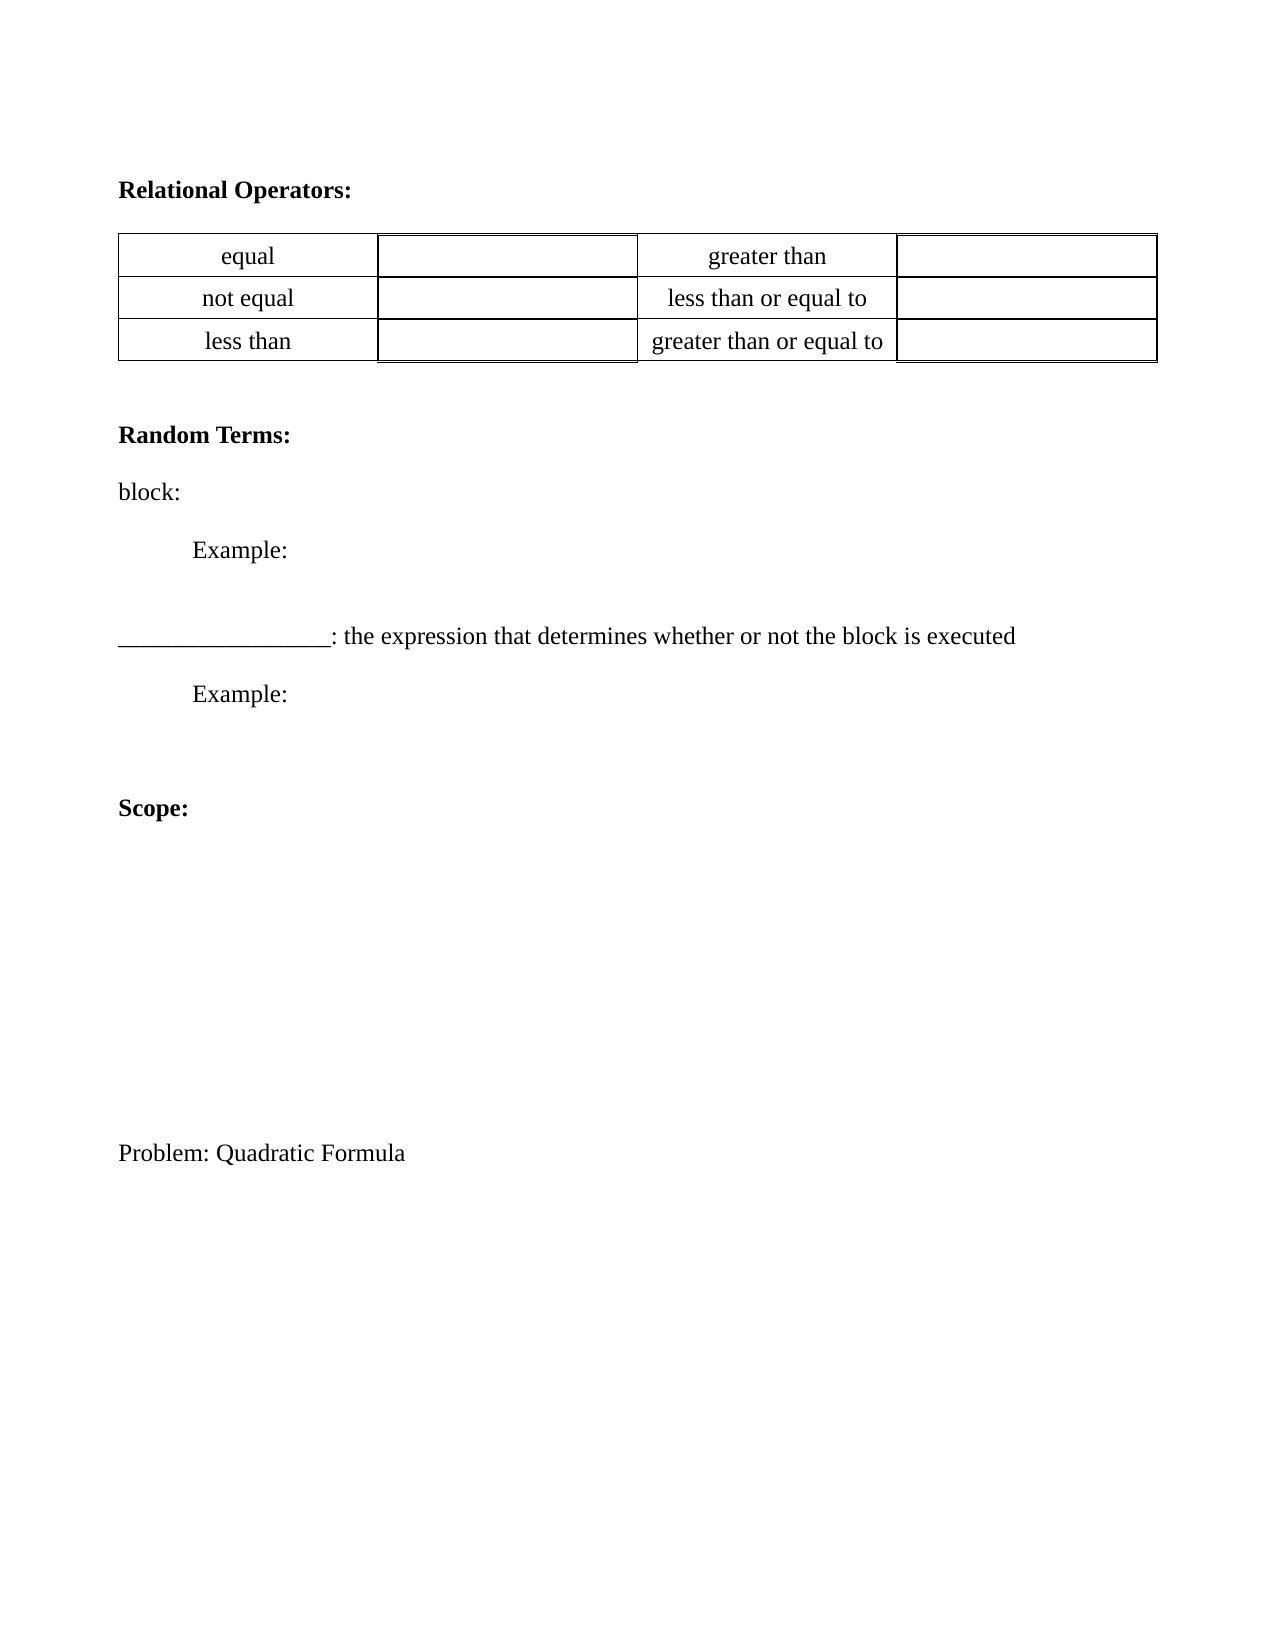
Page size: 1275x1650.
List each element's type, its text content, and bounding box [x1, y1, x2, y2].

table_cell [379, 278, 637, 318]
text Example: [118, 679, 1157, 707]
text Problem: Quadratic Formula [118, 1138, 1157, 1167]
text Example: [118, 535, 1157, 564]
table_header [379, 236, 637, 276]
table_cell [898, 320, 1156, 360]
table_cell [898, 278, 1156, 318]
text Scope: [118, 793, 1157, 822]
table_cell greater than or equal to [638, 319, 896, 360]
table_header equal [119, 234, 377, 276]
text _________________: the expression that determines whether or not the block is executed [118, 621, 1157, 650]
table_header greater than [638, 234, 896, 276]
table_cell less than or equal to [638, 277, 896, 318]
table_cell not equal [119, 277, 377, 318]
table_cell [379, 320, 637, 360]
text Relational Operators: [118, 176, 1157, 204]
table_cell less than [119, 319, 377, 360]
text Random Terms: [118, 420, 1157, 449]
table_header [898, 236, 1156, 276]
text block: [118, 477, 1157, 506]
